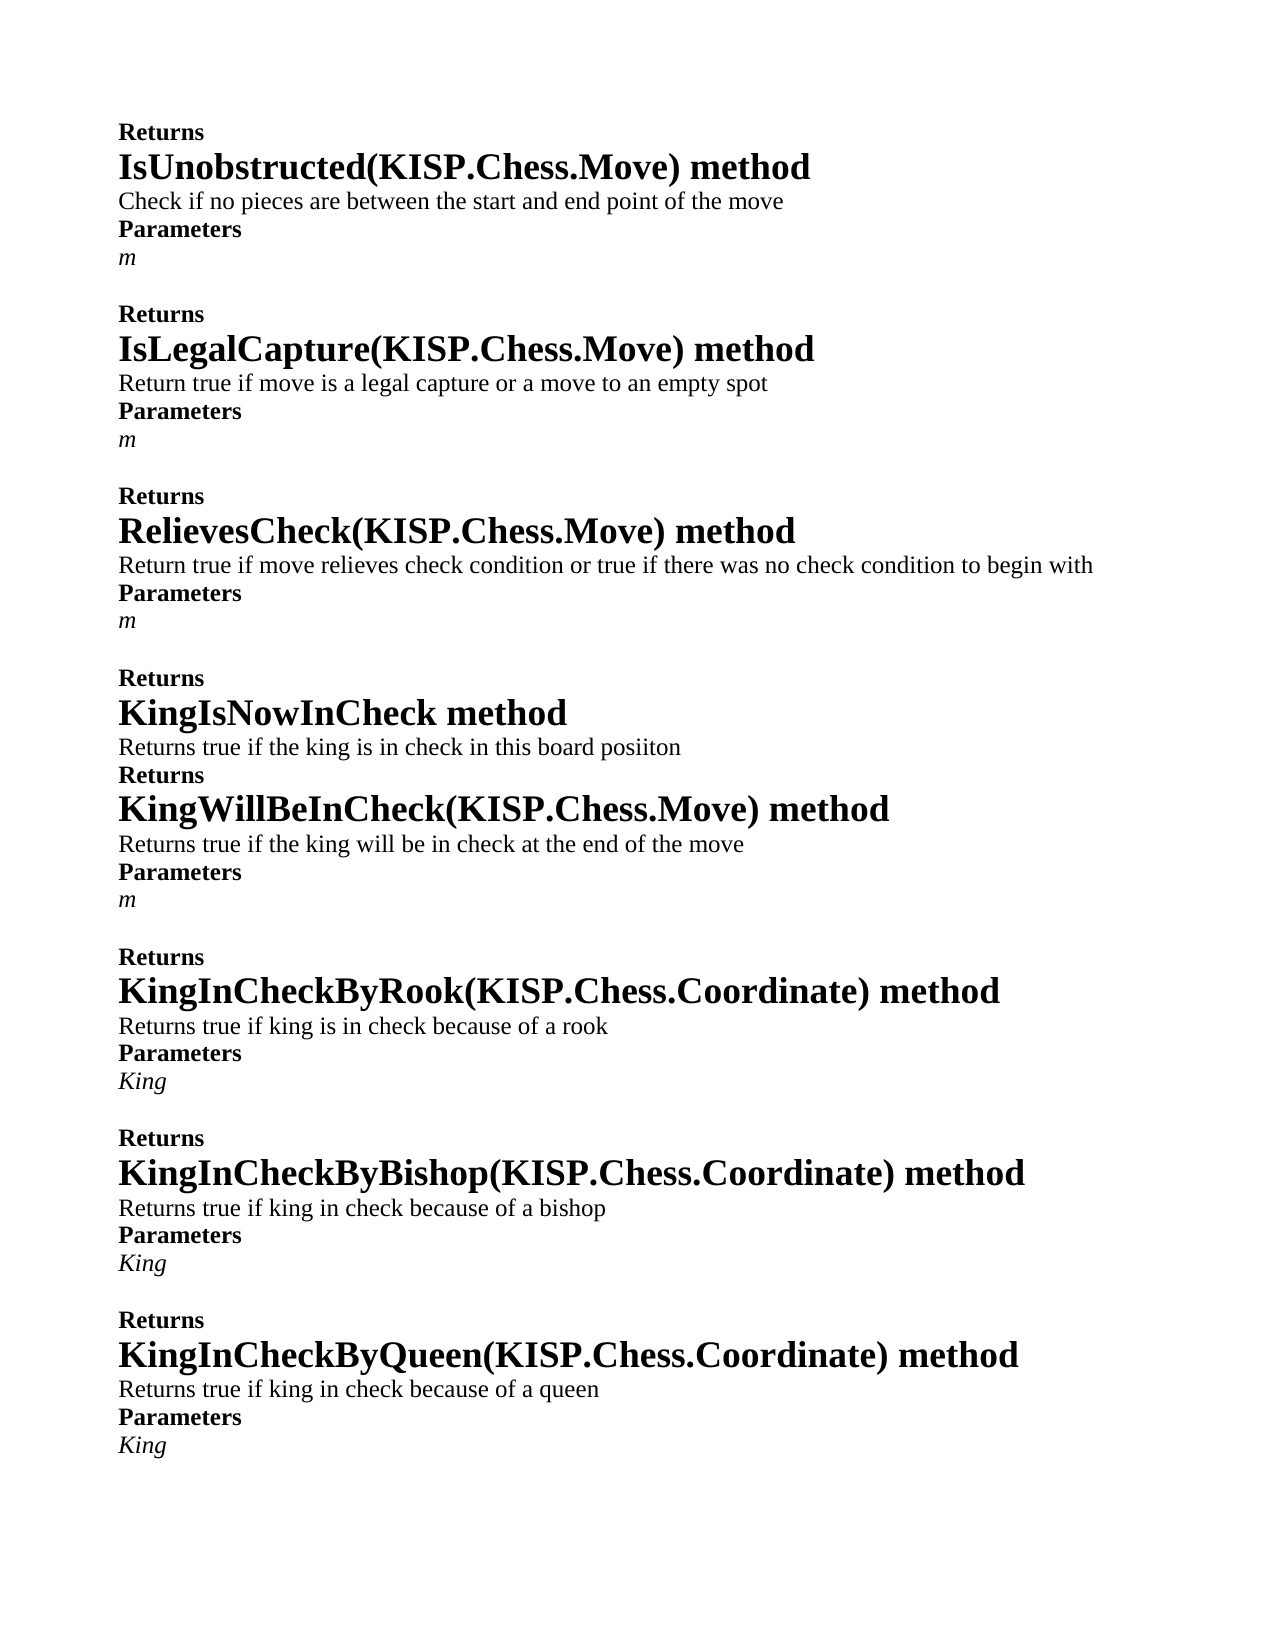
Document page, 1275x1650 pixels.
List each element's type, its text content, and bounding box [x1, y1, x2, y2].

subtitle IsLegalCapture(KISP.Chess.Move) method [118, 328, 1157, 369]
subtitle Parameters [118, 1403, 1157, 1431]
subtitle KingInCheckByBishop(KISP.Chess.Coordinate) method [118, 1152, 1157, 1194]
subtitle KingIsNowInCheck method [118, 691, 1157, 733]
text Returns true if king in check because of a bishop [118, 1194, 1157, 1221]
subtitle Returns [118, 1124, 1157, 1152]
subtitle Parameters [118, 579, 1157, 607]
subtitle Parameters [118, 215, 1157, 243]
subtitle Parameters [118, 1039, 1157, 1067]
subtitle m [118, 607, 1157, 634]
subtitle RelievesCheck(KISP.Chess.Move) method [118, 509, 1157, 551]
subtitle IsUnobstructed(KISP.Chess.Move) method [118, 146, 1157, 187]
subtitle Returns [118, 943, 1157, 970]
subtitle Returns [118, 664, 1157, 691]
subtitle m [118, 425, 1157, 452]
subtitle King [118, 1431, 1157, 1459]
subtitle Returns [118, 118, 1157, 146]
subtitle KingWillBeInCheck(KISP.Chess.Move) method [118, 788, 1157, 830]
text Return true if move relieves check condition or true if there was no check condition to begin with [118, 551, 1157, 579]
subtitle m [118, 885, 1157, 913]
subtitle KingInCheckByRook(KISP.Chess.Coordinate) method [118, 970, 1157, 1012]
text Return true if move is a legal capture or a move to an empty spot [118, 369, 1157, 397]
subtitle Returns [118, 761, 1157, 788]
subtitle King [118, 1249, 1157, 1277]
subtitle Returns [118, 300, 1157, 328]
subtitle King [118, 1067, 1157, 1095]
subtitle Returns [118, 482, 1157, 509]
subtitle Parameters [118, 858, 1157, 885]
subtitle Returns [118, 1306, 1157, 1334]
subtitle Parameters [118, 397, 1157, 425]
text Returns true if king in check because of a queen [118, 1376, 1157, 1403]
subtitle KingInCheckByQueen(KISP.Chess.Coordinate) method [118, 1334, 1157, 1376]
text Check if no pieces are between the start and end point of the move [118, 187, 1157, 215]
text Returns true if king is in check because of a rook [118, 1012, 1157, 1039]
text Returns true if the king will be in check at the end of the move [118, 830, 1157, 858]
subtitle m [118, 243, 1157, 271]
text Returns true if the king is in check in this board posiiton [118, 733, 1157, 761]
subtitle Parameters [118, 1221, 1157, 1249]
